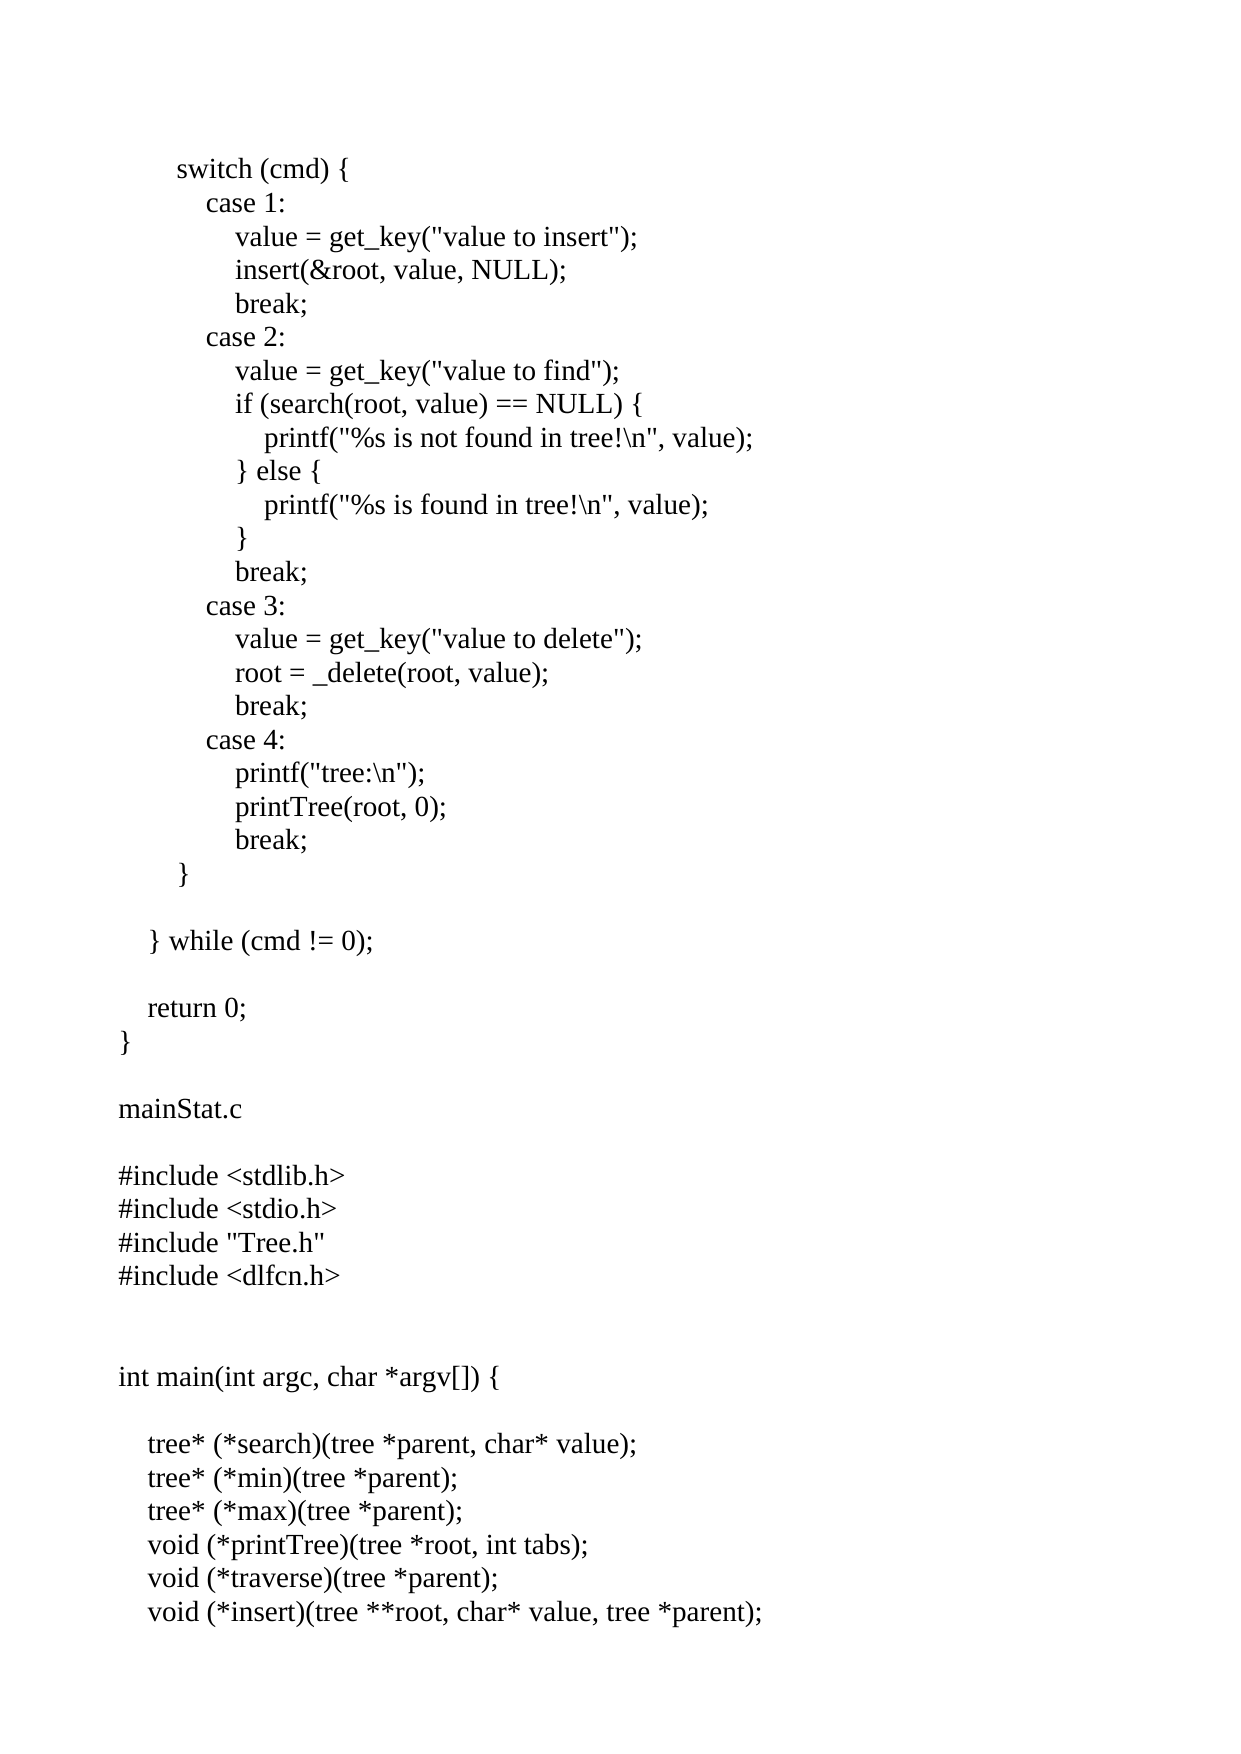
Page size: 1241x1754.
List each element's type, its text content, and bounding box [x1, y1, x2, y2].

text return 0; [118, 990, 1122, 1024]
text } [118, 521, 1122, 554]
text value = get_key("value to find"); [118, 353, 1122, 386]
text void (*printTree)(tree *root, int tabs); [118, 1527, 1122, 1560]
text case 2: [118, 319, 1122, 353]
text insert(&root, value, NULL); [118, 252, 1122, 286]
text case 3: [118, 588, 1122, 621]
text #include <stdlib.h> [118, 1158, 1122, 1191]
text case 1: [118, 185, 1122, 219]
text printf("%s is not found in tree!\n", value); [118, 420, 1122, 453]
text printTree(root, 0); [118, 789, 1122, 822]
text break; [118, 554, 1122, 588]
text } else { [118, 453, 1122, 487]
text value = get_key("value to delete"); [118, 621, 1122, 655]
text void (*insert)(tree **root, char* value, tree *parent); [118, 1594, 1122, 1627]
text if (search(root, value) == NULL) { [118, 386, 1122, 420]
text } [118, 1024, 1122, 1057]
text tree* (*min)(tree *parent); [118, 1460, 1122, 1493]
text void (*traverse)(tree *parent); [118, 1560, 1122, 1594]
text break; [118, 286, 1122, 319]
text root = _delete(root, value); [118, 655, 1122, 688]
text value = get_key("value to insert"); [118, 219, 1122, 252]
text printf("tree:\n"); [118, 755, 1122, 789]
text break; [118, 688, 1122, 722]
text int main(int argc, char *argv[]) { [118, 1359, 1122, 1393]
text } [118, 856, 1122, 889]
text #include <stdio.h> [118, 1191, 1122, 1225]
text tree* (*search)(tree *parent, char* value); [118, 1426, 1122, 1460]
text case 4: [118, 722, 1122, 755]
text tree* (*max)(tree *parent); [118, 1493, 1122, 1527]
text } while (cmd != 0); [118, 923, 1122, 957]
text break; [118, 822, 1122, 856]
text printf("%s is found in tree!\n", value); [118, 487, 1122, 521]
text mainStat.c [118, 1091, 1122, 1124]
text #include <dlfcn.h> [118, 1258, 1122, 1292]
text switch (cmd) { [118, 152, 1122, 185]
text #include "Tree.h" [118, 1225, 1122, 1258]
